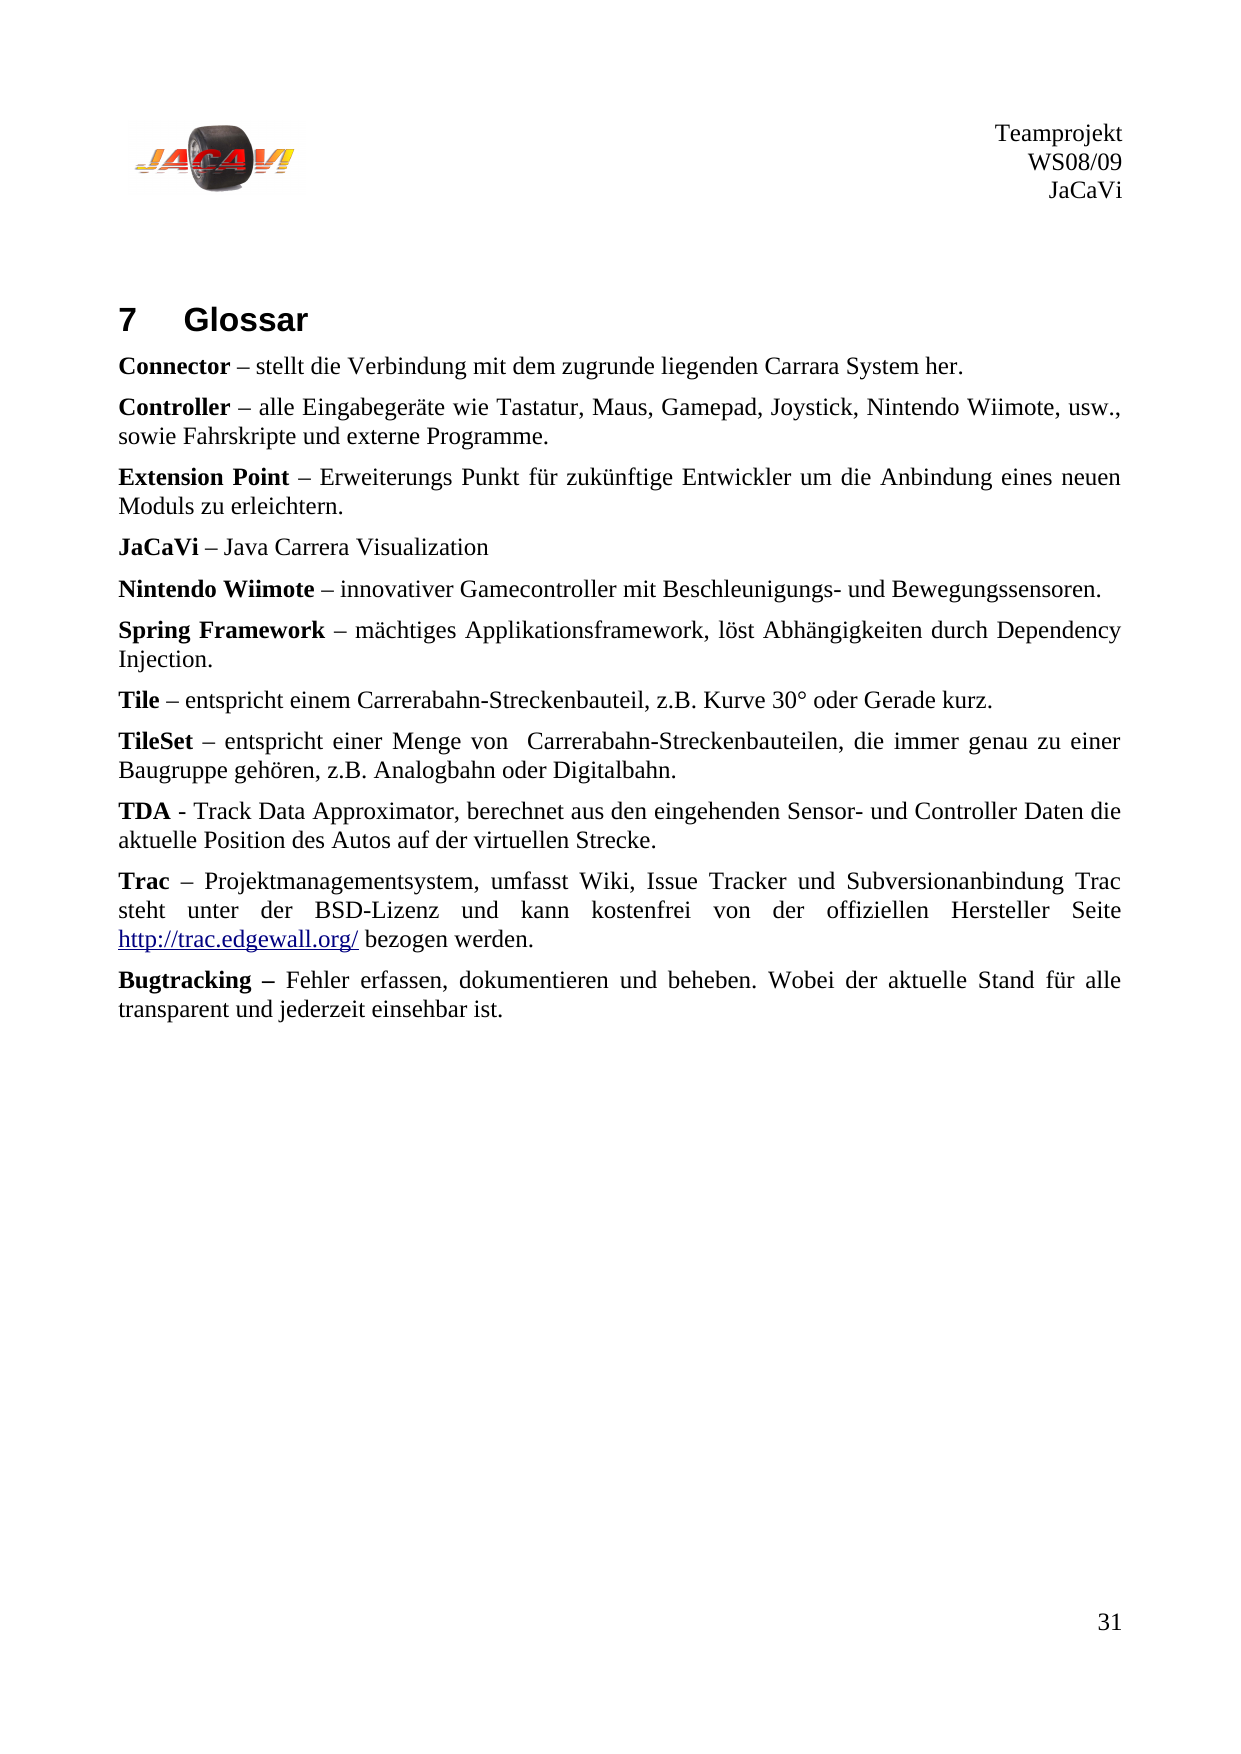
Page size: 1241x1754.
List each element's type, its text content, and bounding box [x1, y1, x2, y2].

text TileSet – entspricht einer Menge von Carrerabahn-Streckenbauteilen, die immer genau zu einer Baugruppe gehören, z.B. Analogbahn oder Digitalbahn. [118, 726, 1122, 784]
text JaCaVi – Java Carrera Visualization [118, 532, 1122, 561]
text Connector – stellt die Verbindung mit dem zugrunde liegenden Carrara System her. [118, 351, 1122, 380]
picture [128, 120, 307, 195]
text Extension Point – Erweiterungs Punkt für zukünftige Entwickler um die Anbindung eines neuen Moduls zu erleichtern. [118, 462, 1122, 520]
text TDA - Track Data Approximator, berechnet aus den eingehenden Sensor- und Controller Daten die aktuelle Position des Autos auf der virtuellen Strecke. [118, 796, 1122, 854]
text Nintendo Wiimote – innovativer Gamecontroller mit Beschleunigungs- und Bewegungssensoren. [118, 574, 1122, 602]
subtitle Glossar [118, 300, 1122, 339]
text Spring Framework – mächtiges Applikationsframework, löst Abhängigkeiten durch Dependency Injection. [118, 615, 1122, 672]
text Bugtracking – Fehler erfassen, dokumentieren und beheben. Wobei der aktuelle Stand für alle transparent und jederzeit einsehbar ist. [118, 965, 1122, 1022]
text Trac – Projektmanagementsystem, umfasst Wiki, Issue Tracker und Subversionanbindung Trac steht unter der BSD-Lizenz und kann kostenfrei von der offiziellen Hersteller Seite http://trac.edgewall.org/ bezogen werden. [118, 866, 1122, 952]
text Controller – alle Eingabegeräte wie Tastatur, Maus, Gamepad, Joystick, Nintendo Wiimote, usw., sowie Fahrskripte und externe Programme. [118, 392, 1122, 450]
text Tile – entspricht einem Carrerabahn-Streckenbauteil, z.B. Kurve 30° oder Gerade kurz. [118, 685, 1122, 714]
